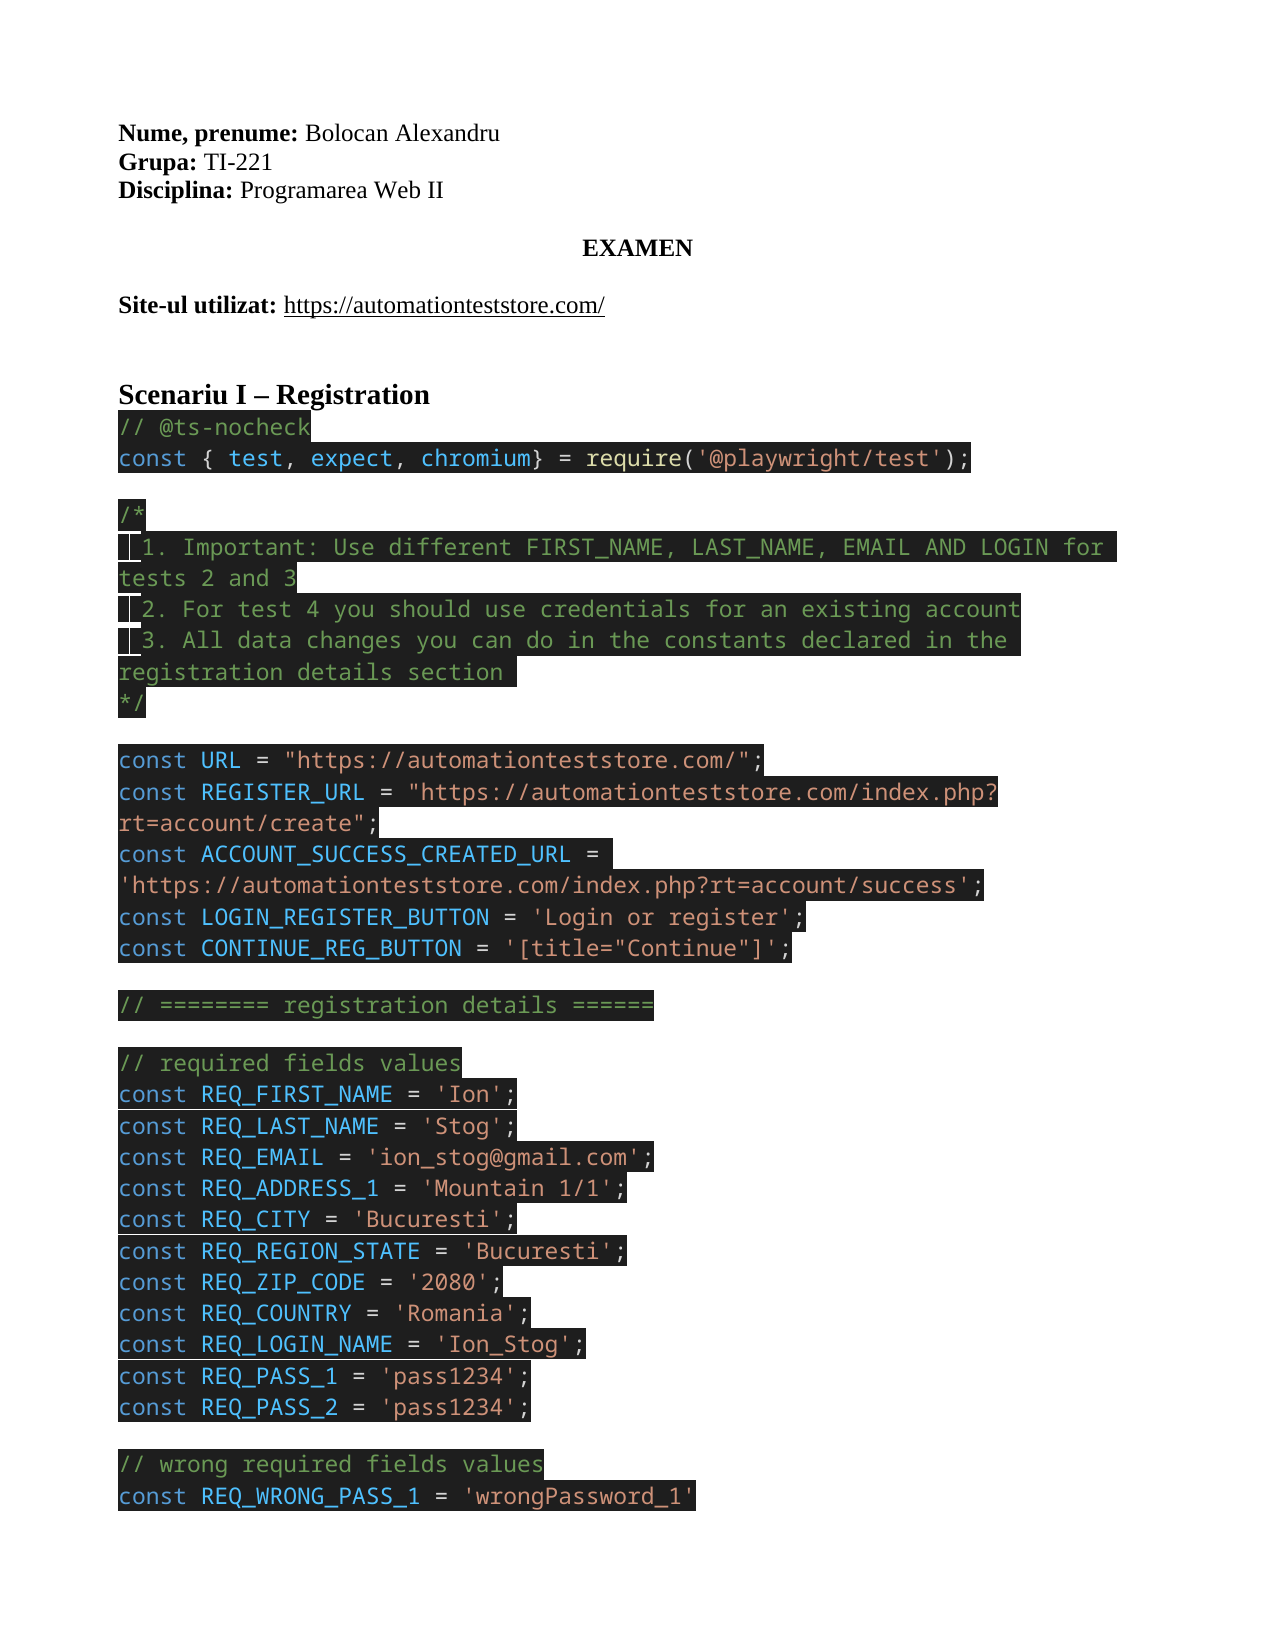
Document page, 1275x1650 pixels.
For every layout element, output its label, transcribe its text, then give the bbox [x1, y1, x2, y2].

text 3. All data changes you can do in the constants declared in the registration details section [118, 624, 1157, 687]
text const REQ_LOGIN_NAME = 'Ion_Stog'; [118, 1328, 1157, 1359]
text const REQ_ZIP_CODE = '2080'; [118, 1266, 1157, 1297]
text const REQ_CITY = 'Bucuresti'; [118, 1203, 1157, 1234]
text const REQ_FIRST_NAME = 'Ion'; [118, 1078, 1157, 1109]
text // ======== registration details ====== [118, 989, 1157, 1021]
text Disciplina: Programarea Web II [118, 176, 1157, 204]
text Grupa: TI-221 [118, 147, 1157, 176]
text const REQ_PASS_1 = 'pass1234'; [118, 1359, 1157, 1391]
text Site-ul utilizat: https://automationteststore.com/ [118, 291, 1157, 319]
text const ACCOUNT_SUCCESS_CREATED_URL = 'https://automationteststore.com/index.php?rt=account/success'; [118, 838, 1157, 901]
text const REQ_LAST_NAME = 'Stog'; [118, 1109, 1157, 1141]
text const REGISTER_URL = "https://automationteststore.com/index.php?rt=account/create"; [118, 776, 1157, 838]
text const CONTINUE_REG_BUTTON = '[title="Continue"]'; [118, 932, 1157, 963]
text /* [118, 499, 1157, 531]
text const URL = "https://automationteststore.com/"; [118, 744, 1157, 776]
text Scenariu I – Registration [118, 377, 1157, 410]
text 1. Important: Use different FIRST_NAME, LAST_NAME, EMAIL AND LOGIN for tests 2 and 3 [118, 531, 1157, 593]
text const { test, expect, chromium} = require('@playwright/test'); [118, 442, 1157, 473]
text const REQ_PASS_2 = 'pass1234'; [118, 1391, 1157, 1422]
text const REQ_EMAIL = 'ion_stog@gmail.com'; [118, 1141, 1157, 1172]
text EXAMEN [118, 233, 1157, 262]
text 2. For test 4 you should use credentials for an existing account [118, 593, 1157, 624]
text const REQ_WRONG_PASS_1 = 'wrongPassword_1' [118, 1480, 1157, 1511]
text Nume, prenume: Bolocan Alexandru [118, 118, 1157, 147]
text // required fields values [118, 1047, 1157, 1078]
text const LOGIN_REGISTER_BUTTON = 'Login or register'; [118, 901, 1157, 932]
text const REQ_REGION_STATE = 'Bucuresti'; [118, 1234, 1157, 1266]
text const REQ_ADDRESS_1 = 'Mountain 1/1'; [118, 1172, 1157, 1203]
text // wrong required fields values [118, 1448, 1157, 1480]
text // @ts-nocheck [118, 410, 1157, 442]
text */ [118, 687, 1157, 718]
text const REQ_COUNTRY = 'Romania'; [118, 1297, 1157, 1328]
